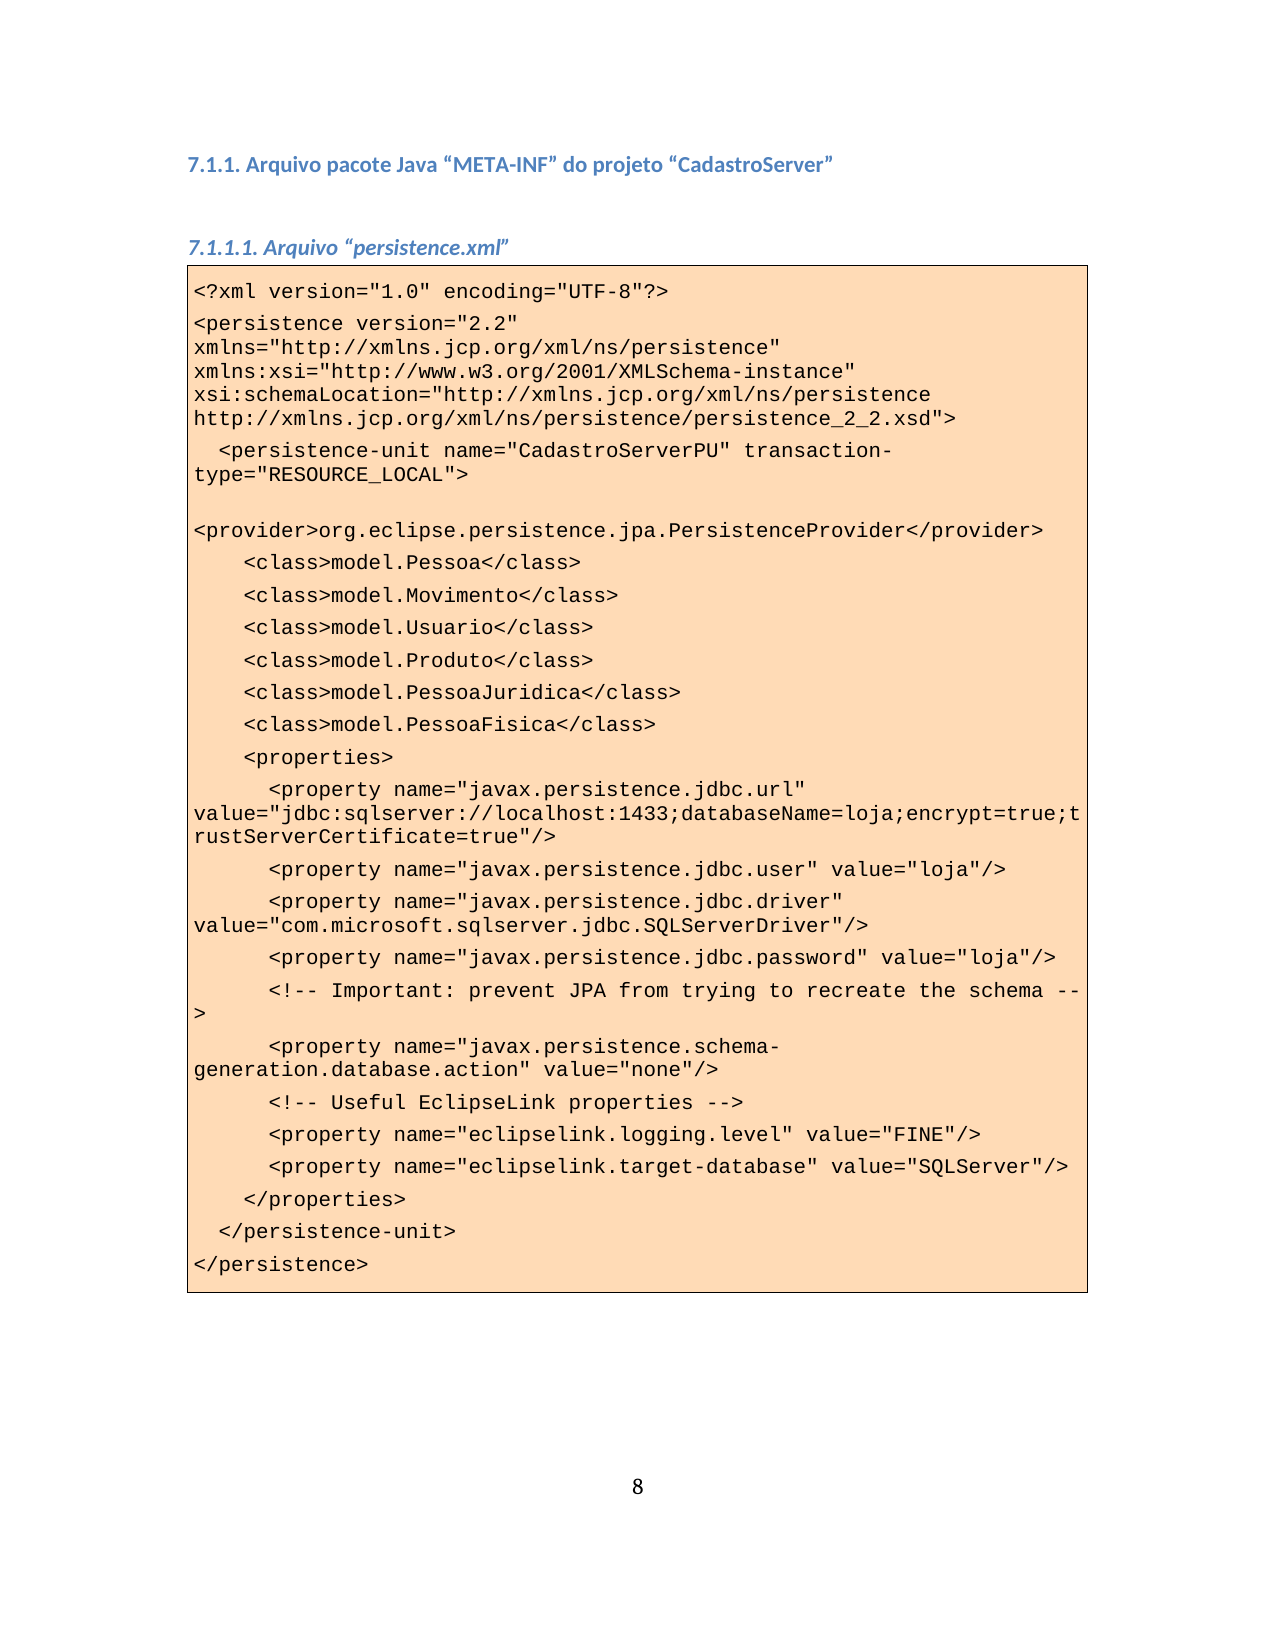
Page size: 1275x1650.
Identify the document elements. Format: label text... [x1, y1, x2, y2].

subtitle 7.1.1.1. Arquivo “persistence.xml” [187, 233, 1087, 261]
subtitle 7.1.1. Arquivo pacote Java “META-INF” do projeto “CadastroServer” [187, 150, 1087, 178]
table_header <?xml version="1.0" encoding="UTF-8"?> <persistence version="2.2" xmlns="http://xmlns.jcp.org/xml/ns/persistence" xmlns:xsi="http://www.w3.org/2001/XMLSchema-instance" xsi:schemaLocation="http://xmlns.jcp.org/xml/ns/persistence http://xmlns.jcp.org/xml/ns/persistence/persistence_2_2.xsd"> <persistence-unit name="CadastroServerPU" transaction-type="RESOURCE_LOCAL"> <provider>org.eclipse.persistence.jpa.PersistenceProvider</provider> <class>model.Pessoa</class> <class>model.Movimento</class> <class>model.Usuario</class> <class>model.Produto</class> <class>model.PessoaJuridica</class> <class>model.PessoaFisica</class> <properties> <property name="javax.persistence.jdbc.url" value="jdbc:sqlserver://localhost:1433;databaseName=loja;encrypt=true;trustServerCertificate=true"/> <property name="javax.persistence.jdbc.user" value="loja"/> <property name="javax.persistence.jdbc.driver" value="com.microsoft.sqlserver.jdbc.SQLServerDriver"/> <property name="javax.persistence.jdbc.password" value="loja"/> <!-- Important: prevent JPA from trying to recreate the schema --> <property name="javax.persistence.schema-generation.database.action" value="none"/> <!-- Useful EclipseLink properties --> <property name="eclipselink.logging.level" value="FINE"/> <property name="eclipselink.target-database" value="SQLServer"/> </properties> </persistence-unit> </persistence> [188, 266, 1087, 1292]
